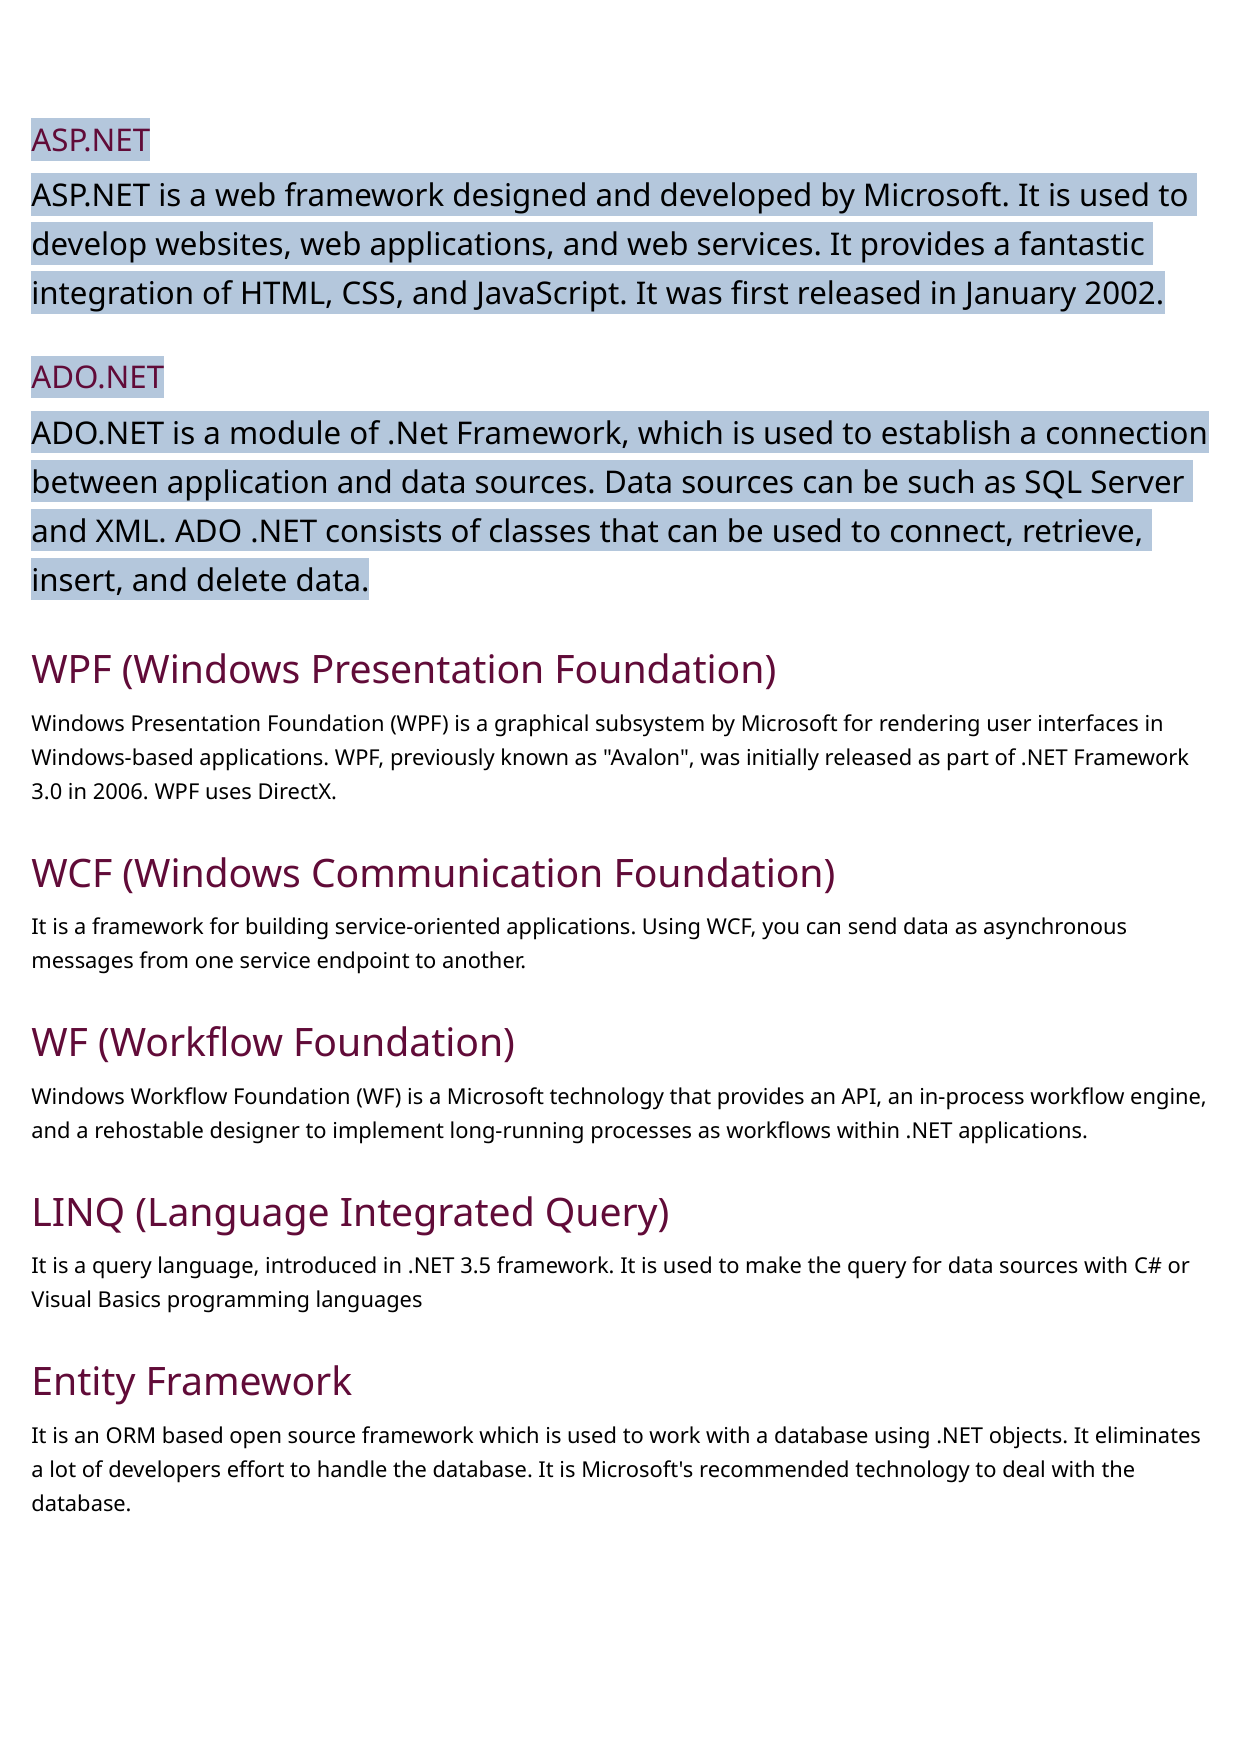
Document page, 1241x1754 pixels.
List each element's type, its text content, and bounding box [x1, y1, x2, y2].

text Windows Presentation Foundation (WPF) is a graphical subsystem by Microsoft for rendering user interfaces in Windows-based applications. WPF, previously known as "Avalon", was initially released as part of .NET Framework 3.0 in 2006. WPF uses DirectX. [31, 708, 1210, 806]
text ASP.NET is a web framework designed and developed by Microsoft. It is used to develop websites, web applications, and web services. It provides a fantastic integration of HTML, CSS, and JavaScript. It was first released in January 2002. [31, 173, 1210, 314]
subtitle Entity Framework [31, 1354, 1210, 1407]
subtitle ASP.NET [31, 118, 1210, 161]
text It is a framework for building service-oriented applications. Using WCF, you can send data as asynchronous messages from one service endpoint to another. [31, 911, 1210, 975]
subtitle WCF (Windows Communication Foundation) [31, 846, 1210, 899]
text ADO.NET is a module of .Net Framework, which is used to establish a connection between application and data sources. Data sources can be such as SQL Server and XML. ADO .NET consists of classes that can be used to connect, retrieve, insert, and delete data. [31, 411, 1210, 600]
subtitle WF (Workflow Foundation) [31, 1015, 1210, 1068]
text It is a query language, introduced in .NET 3.5 framework. It is used to make the query for data sources with C# or Visual Basics programming languages [31, 1250, 1210, 1314]
subtitle LINQ (Language Integrated Query) [31, 1184, 1210, 1238]
text It is an ORM based open source framework which is used to work with a database using .NET objects. It eliminates a lot of developers effort to handle the database. It is Microsoft's recommended technology to deal with the database. [31, 1420, 1210, 1518]
subtitle WPF (Windows Presentation Foundation) [31, 642, 1210, 695]
subtitle ADO.NET [31, 356, 1210, 398]
text Windows Workflow Foundation (WF) is a Microsoft technology that provides an API, an in-process workflow engine, and a rehostable designer to implement long-running processes as workflows within .NET applications. [31, 1081, 1210, 1145]
